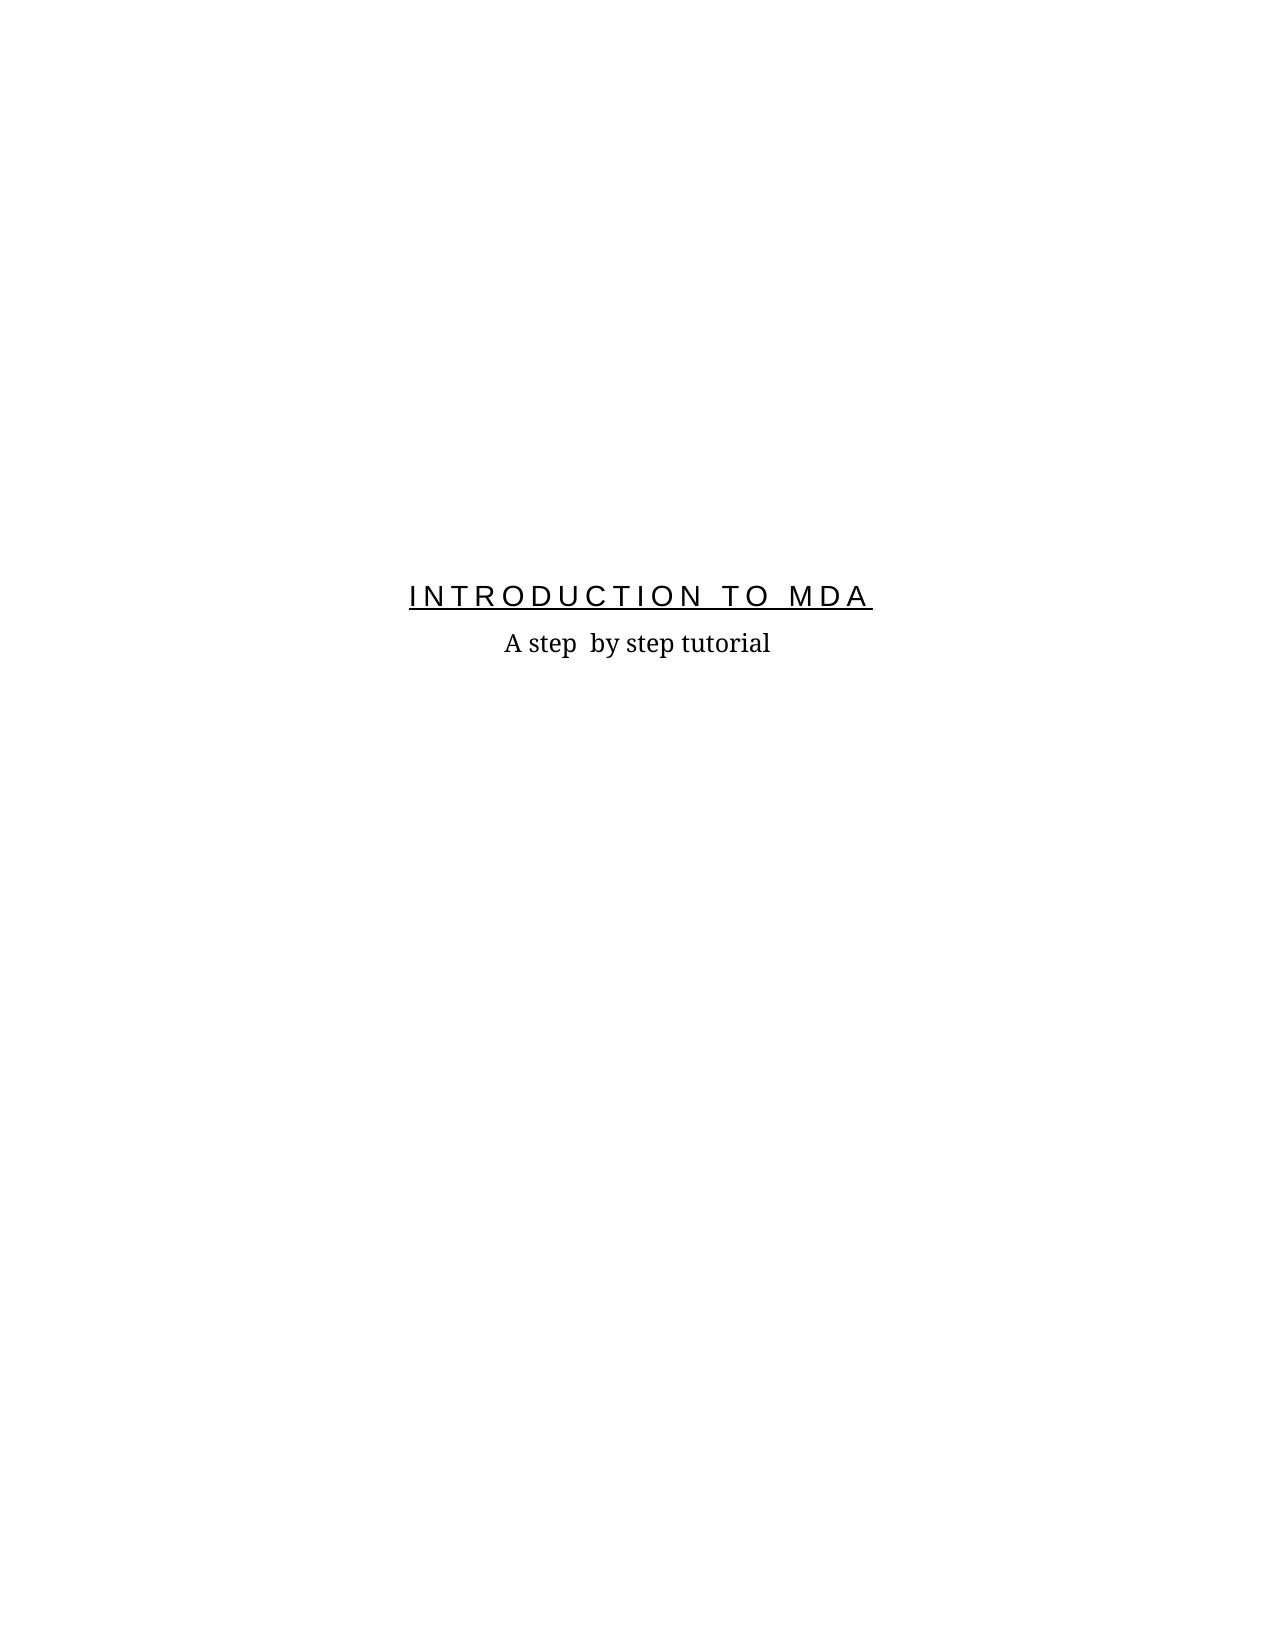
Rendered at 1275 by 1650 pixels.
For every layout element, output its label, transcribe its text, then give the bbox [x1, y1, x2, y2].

subtitle Introduction to MDA [187, 580, 1087, 613]
text A step by step tutorial [187, 625, 1087, 659]
